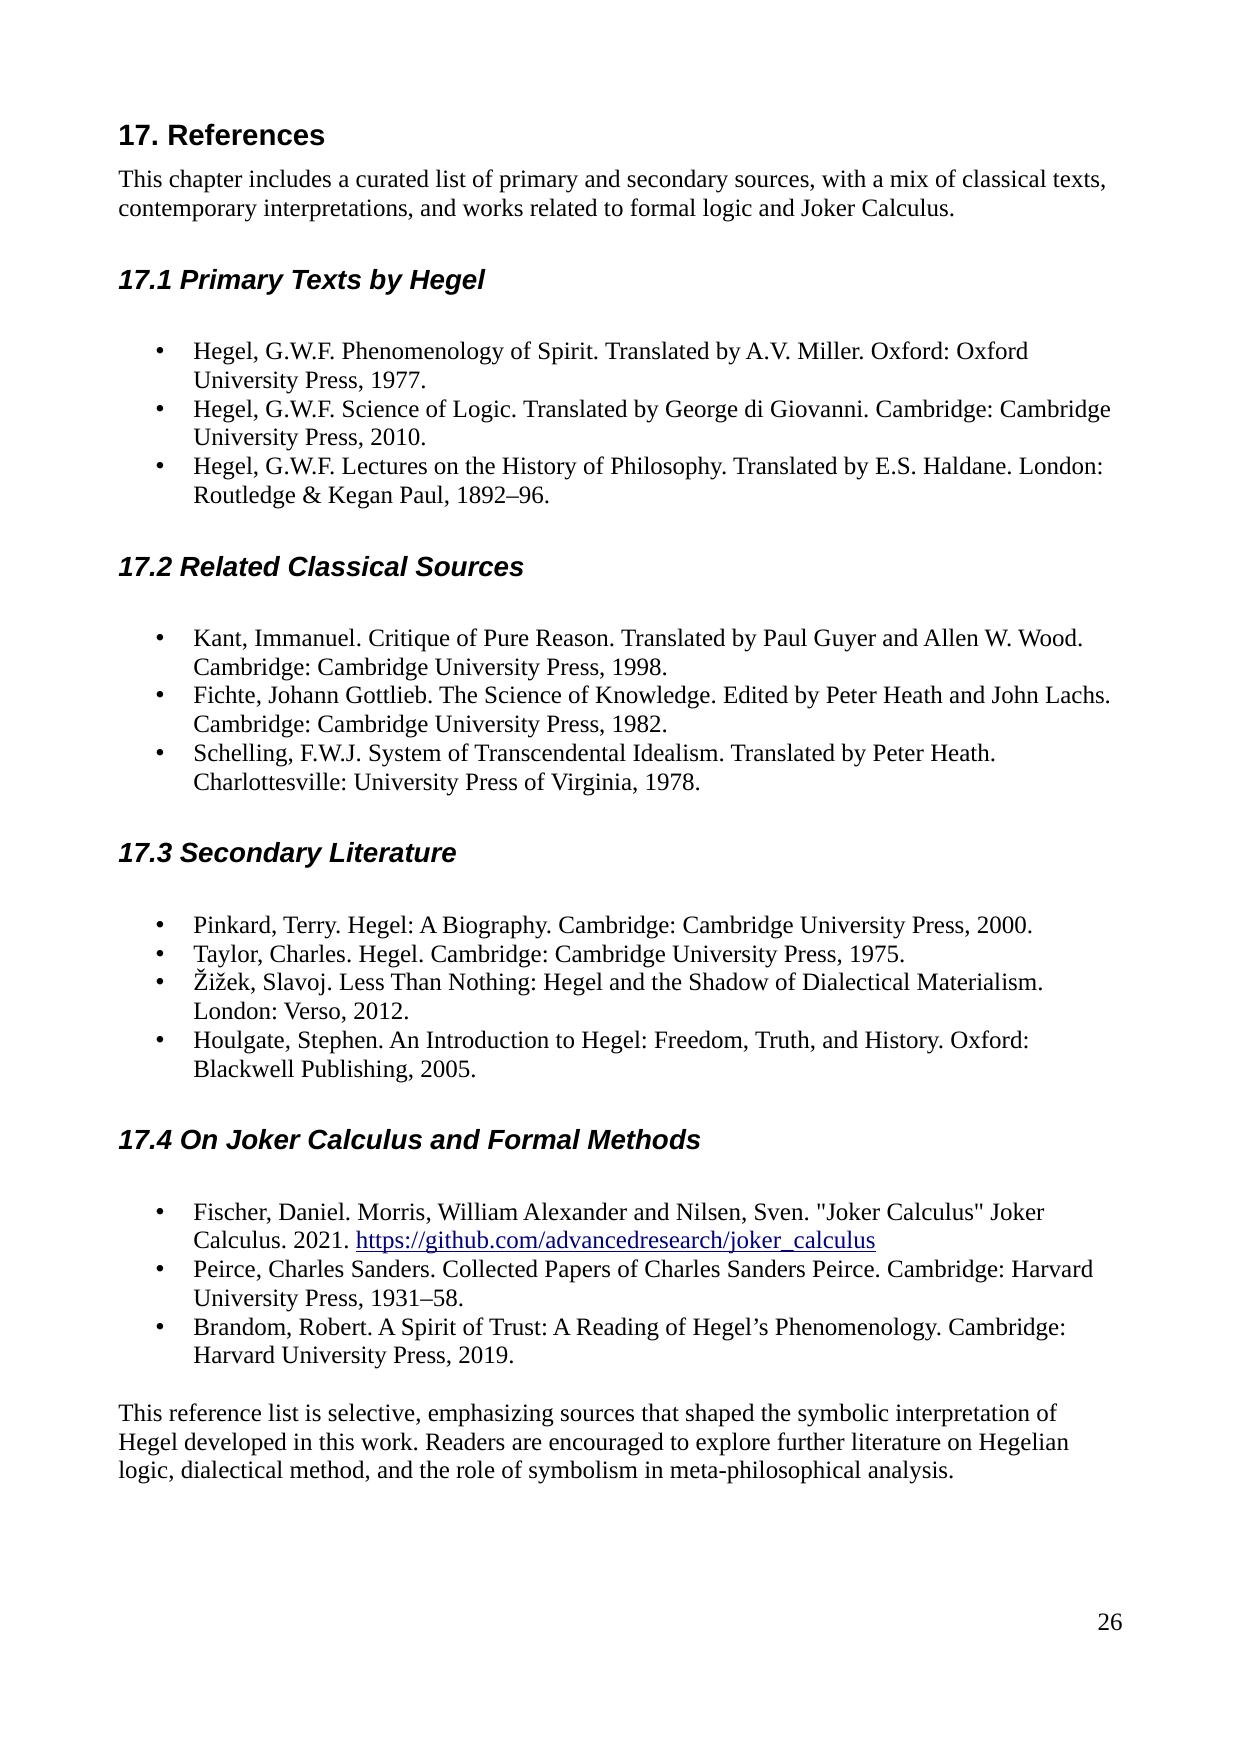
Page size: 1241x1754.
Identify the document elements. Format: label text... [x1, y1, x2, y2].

list Brandom, Robert. A Spirit of Trust: A Reading of Hegel’s Phenomenology. Cambridge: Harvard University Press, 2019. [156, 1312, 1122, 1369]
list Hegel, G.W.F. Phenomenology of Spirit. Translated by A.V. Miller. Oxford: Oxford University Press, 1977. [156, 336, 1122, 394]
list Fichte, Johann Gottlieb. The Science of Knowledge. Edited by Peter Heath and John Lachs. Cambridge: Cambridge University Press, 1982. [156, 681, 1122, 738]
list Pinkard, Terry. Hegel: A Biography. Cambridge: Cambridge University Press, 2000. [156, 910, 1122, 939]
text This chapter includes a curated list of primary and secondary sources, with a mix of classical texts, contemporary interpretations, and works related to formal logic and Joker Calculus. [118, 164, 1122, 222]
list Hegel, G.W.F. Science of Logic. Translated by George di Giovanni. Cambridge: Cambridge University Press, 2010. [156, 394, 1122, 451]
list Kant, Immanuel. Critique of Pure Reason. Translated by Paul Guyer and Allen W. Wood. Cambridge: Cambridge University Press, 1998. [156, 623, 1122, 681]
list Žižek, Slavoj. Less Than Nothing: Hegel and the Shadow of Dialectical Materialism. London: Verso, 2012. [156, 967, 1122, 1025]
subtitle 17.2 Related Classical Sources [118, 550, 1122, 582]
list Fischer, Daniel. Morris, William Alexander and Nilsen, Sven. "Joker Calculus" Joker Calculus. 2021. https://github.com/advancedresearch/joker_calculus [156, 1197, 1122, 1254]
list Hegel, G.W.F. Lectures on the History of Philosophy. Translated by E.S. Haldane. London: Routledge & Kegan Paul, 1892–96. [156, 451, 1122, 509]
list Houlgate, Stephen. An Introduction to Hegel: Freedom, Truth, and History. Oxford: Blackwell Publishing, 2005. [156, 1025, 1122, 1082]
subtitle 17.1 Primary Texts by Hegel [118, 263, 1122, 295]
list Peirce, Charles Sanders. Collected Papers of Charles Sanders Peirce. Cambridge: Harvard University Press, 1931–58. [156, 1254, 1122, 1312]
list Taylor, Charles. Hegel. Cambridge: Cambridge University Press, 1975. [156, 939, 1122, 967]
text This reference list is selective, emphasizing sources that shaped the symbolic interpretation of Hegel developed in this work. Readers are encouraged to explore further literature on Hegelian logic, dialectical method, and the role of symbolism in meta-philosophical analysis. [118, 1398, 1122, 1484]
subtitle 17.4 On Joker Calculus and Formal Methods [118, 1124, 1122, 1156]
list Schelling, F.W.J. System of Transcendental Idealism. Translated by Peter Heath. Charlottesville: University Press of Virginia, 1978. [156, 738, 1122, 796]
subtitle 17. References [118, 118, 1122, 152]
subtitle 17.3 Secondary Literature [118, 837, 1122, 869]
